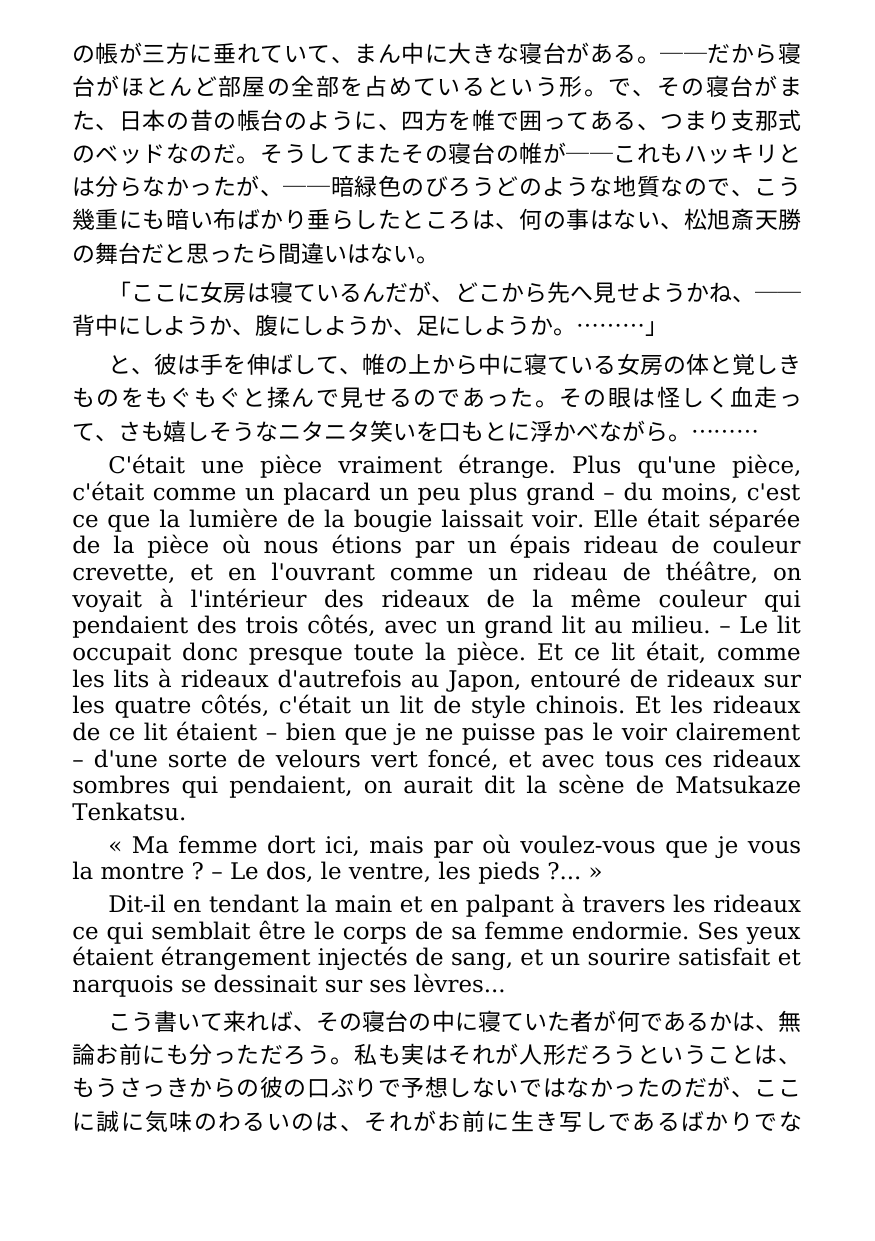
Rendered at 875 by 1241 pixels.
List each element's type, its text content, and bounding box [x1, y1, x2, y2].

text C'était une pièce vraiment étrange. Plus qu'une pièce, c'était comme un placard un peu plus grand – du moins, c'est ce que la lumière de la bougie laissait voir. Elle était séparée de la pièce où nous étions par un épais rideau de couleur crevette, et en l'ouvrant comme un rideau de théâtre, on voyait à l'intérieur des rideaux de la même couleur qui pendaient des trois côtés, avec un grand lit au milieu. – Le lit occupait donc presque toute la pièce. Et ce lit était, comme les lits à rideaux d'autrefois au Japon, entouré de rideaux sur les quatre côtés, c'était un lit de style chinois. Et les rideaux de ce lit étaient – bien que je ne puisse pas le voir clairement – d'une sorte de velours vert foncé, et avec tous ces rideaux sombres qui pendaient, on aurait dit la scène de Matsukaze Tenkatsu. [72, 453, 802, 826]
text 「ここに女房は寝ているんだが、どこから先へ見せようかね、──背中にしようか、腹にしようか、足にしようか。………」 [72, 274, 802, 341]
text の帳が三方に垂れていて、まん中に大きな寝台がある。──だから寝台がほとんど部屋の全部を占めているという形。で、その寝台がまた、日本の昔の帳台のように、四方を帷で囲ってある、つまり支那式のベッドなのだ。そうしてまたその寝台の帷が──これもハッキリとは分らなかったが、──暗緑色のびろうどのような地質なので、こう幾重にも暗い布ばかり垂らしたところは、何の事はない、松旭斎天勝の舞台だと思ったら間違いはない。 [72, 36, 802, 269]
text と、彼は手を伸ばして、帷の上から中に寝ている女房の体と覚しきものをもぐもぐと揉んで見せるのであった。その眼は怪しく血走って、さも嬉しそうなニタニタ笑いを口もとに浮かべながら。……… [72, 347, 802, 447]
text « Ma femme dort ici, mais par où voulez-vous que je vous la montre ? – Le dos, le ventre, les pieds ?... » [72, 832, 802, 885]
text こう書いて来れば、その寝台の中に寝ていた者が何であるかは、無論お前にも分っただろう。私も実はそれが人形だろうということは、もうさっきからの彼の口ぶりで予想しないではなかったのだが、ここに誠に気味のわるいのは、それがお前に生き写しであるばかりでな [72, 1004, 802, 1137]
text Dit-il en tendant la main et en palpant à travers les rideaux ce qui semblait être le corps de sa femme endormie. Ses yeux étaient étrangement injectés de sang, et un sourire satisfait et narquois se dessinait sur ses lèvres... [72, 891, 802, 998]
